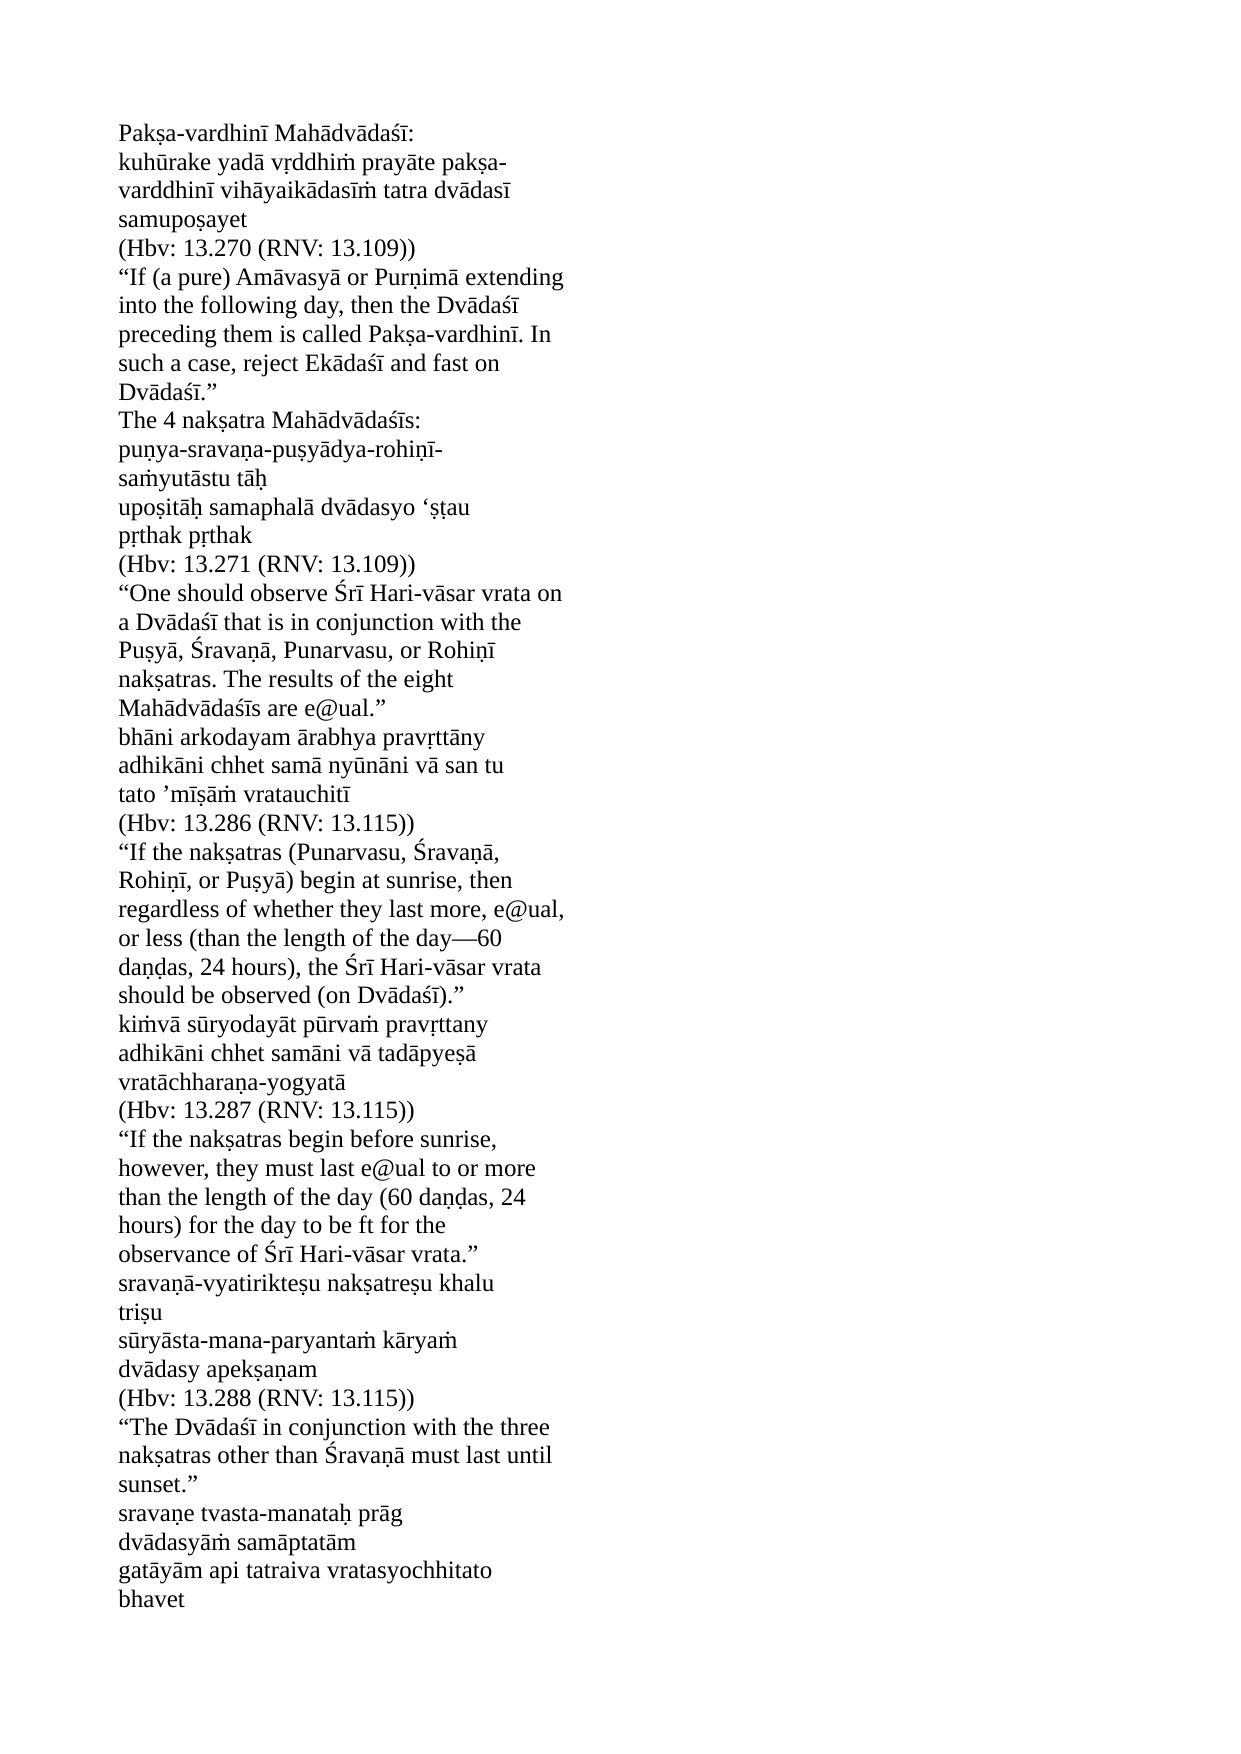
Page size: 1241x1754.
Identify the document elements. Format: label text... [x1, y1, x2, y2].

text observance of Śrī Hari-vāsar vrata.” [118, 1239, 1122, 1268]
text Puṣyā, Śravaṇā, Punarvasu, or Rohiṇī [118, 636, 1122, 664]
text upoṣitāḥ samaphalā dvādasyo ‘ṣṭau [118, 492, 1122, 521]
text Mahādvādaśīs are e@ual.” [118, 693, 1122, 722]
text “If the nakṣatras (Punarvasu, Śravaṇā, [118, 837, 1122, 866]
text triṣu [118, 1297, 1122, 1326]
text puṇya-sravaṇa-puṣyādya-rohiṇī- [118, 434, 1122, 463]
text nakṣatras. The results of the eight [118, 664, 1122, 693]
text dvādasy apekṣaṇam [118, 1354, 1122, 1383]
text Pakṣa-vardhinī Mahādvādaśī: [118, 118, 1122, 147]
text bhavet [118, 1584, 1122, 1613]
text samupoṣayet [118, 204, 1122, 233]
text (Hbv: 13.288 (RNV: 13.115)) [118, 1383, 1122, 1412]
text nakṣatras other than Śravaṇā must last until [118, 1441, 1122, 1469]
text should be observed (on Dvādaśī).” [118, 981, 1122, 1009]
text into the following day, then the Dvādaśī [118, 291, 1122, 319]
text The 4 nakṣatra Mahādvādaśīs: [118, 406, 1122, 434]
text hours) for the day to be ft for the [118, 1211, 1122, 1239]
text (Hbv: 13.286 (RNV: 13.115)) [118, 808, 1122, 837]
text regardless of whether they last more, e@ual, [118, 894, 1122, 923]
text gatāyām api tatraiva vratasyochhitato [118, 1556, 1122, 1584]
text adhikāni chhet samāni vā tadāpyeṣā [118, 1038, 1122, 1067]
text “If the nakṣatras begin before sunrise, [118, 1124, 1122, 1153]
text daṇḍas, 24 hours), the Śrī Hari-vāsar vrata [118, 952, 1122, 981]
text pṛthak pṛthak [118, 521, 1122, 549]
text “The Dvādaśī in conjunction with the three [118, 1412, 1122, 1441]
text vratāchharaṇa-yogyatā [118, 1067, 1122, 1096]
text sravaṇā-vyatirikteṣu nakṣatreṣu khalu [118, 1268, 1122, 1297]
text kuhūrake yadā vṛddhiṁ prayāte pakṣa- [118, 147, 1122, 176]
text kiṁvā sūryodayāt pūrvaṁ pravṛttany [118, 1009, 1122, 1038]
text Dvādaśī.” [118, 377, 1122, 406]
text dvādasyāṁ samāptatām [118, 1527, 1122, 1556]
text (Hbv: 13.287 (RNV: 13.115)) [118, 1096, 1122, 1124]
text Rohiṇī, or Puṣyā) begin at sunrise, then [118, 866, 1122, 894]
text (Hbv: 13.271 (RNV: 13.109)) [118, 549, 1122, 578]
text than the length of the day (60 daṇḍas, 24 [118, 1182, 1122, 1211]
text varddhinī vihāyaikādasīṁ tatra dvādasī [118, 176, 1122, 204]
text however, they must last e@ual to or more [118, 1153, 1122, 1182]
text tato ’mīṣāṁ vratauchitī [118, 779, 1122, 808]
text “If (a pure) Amāvasyā or Purṇimā extending [118, 262, 1122, 291]
text or less (than the length of the day—60 [118, 923, 1122, 952]
text sūryāsta-mana-paryantaṁ kāryaṁ [118, 1326, 1122, 1354]
text a Dvādaśī that is in conjunction with the [118, 607, 1122, 636]
text sunset.” [118, 1469, 1122, 1498]
text such a case, reject Ekādaśī and fast on [118, 348, 1122, 377]
text saṁyutāstu tāḥ [118, 463, 1122, 492]
text bhāni arkodayam ārabhya pravṛttāny [118, 722, 1122, 751]
text “One should observe Śrī Hari-vāsar vrata on [118, 578, 1122, 607]
text (Hbv: 13.270 (RNV: 13.109)) [118, 233, 1122, 262]
text sravaṇe tvasta-manataḥ prāg [118, 1498, 1122, 1527]
text preceding them is called Pakṣa-vardhinī. In [118, 319, 1122, 348]
text adhikāni chhet samā nyūnāni vā san tu [118, 751, 1122, 779]
